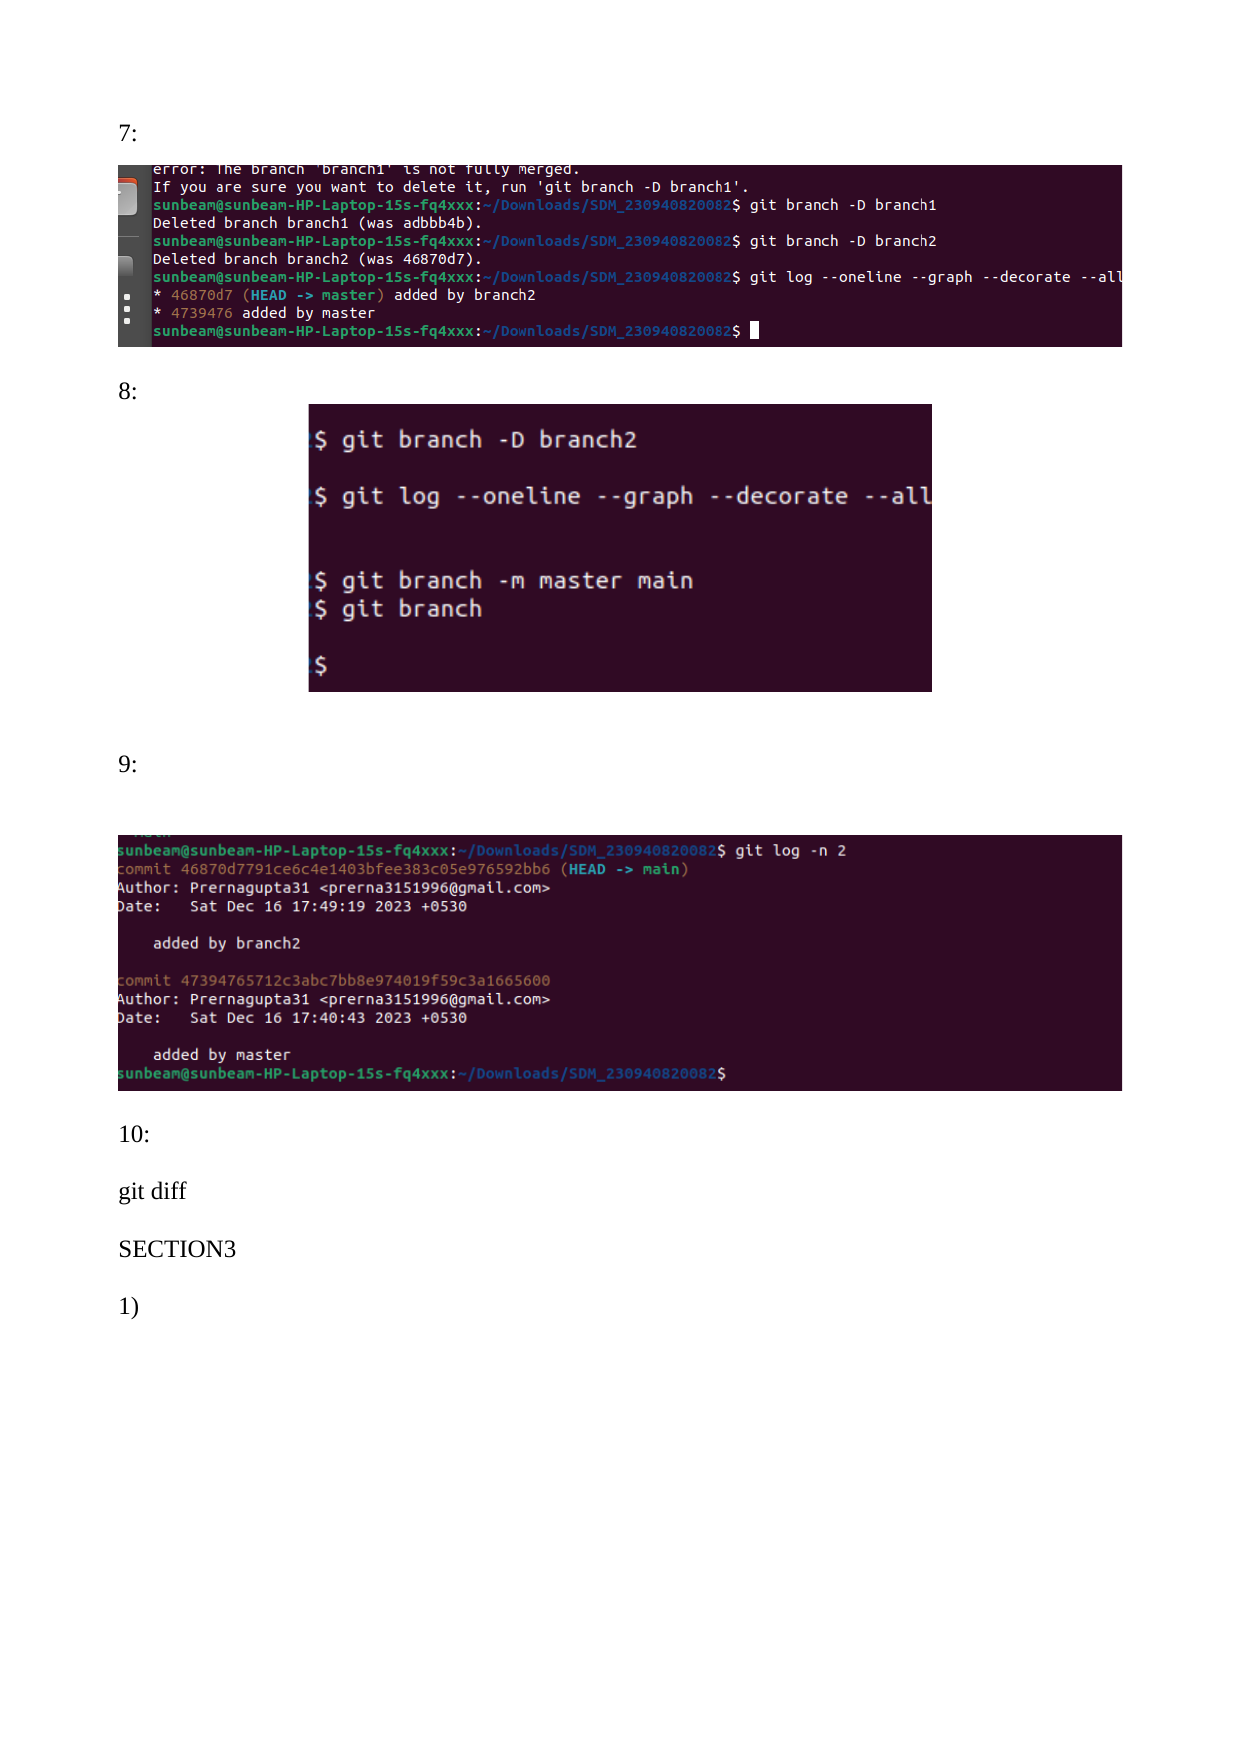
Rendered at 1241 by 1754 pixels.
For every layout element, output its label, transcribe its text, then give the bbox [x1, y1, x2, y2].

text 8: [118, 376, 1122, 404]
text 9: [118, 749, 1122, 778]
text 10: [118, 1119, 1122, 1148]
text 1) [118, 1291, 1122, 1320]
text git diff [118, 1176, 1122, 1205]
text SECTION3 [118, 1234, 1122, 1263]
text 7: [118, 118, 1122, 147]
picture [118, 165, 1123, 347]
picture [308, 404, 932, 692]
picture [118, 835, 1123, 1091]
